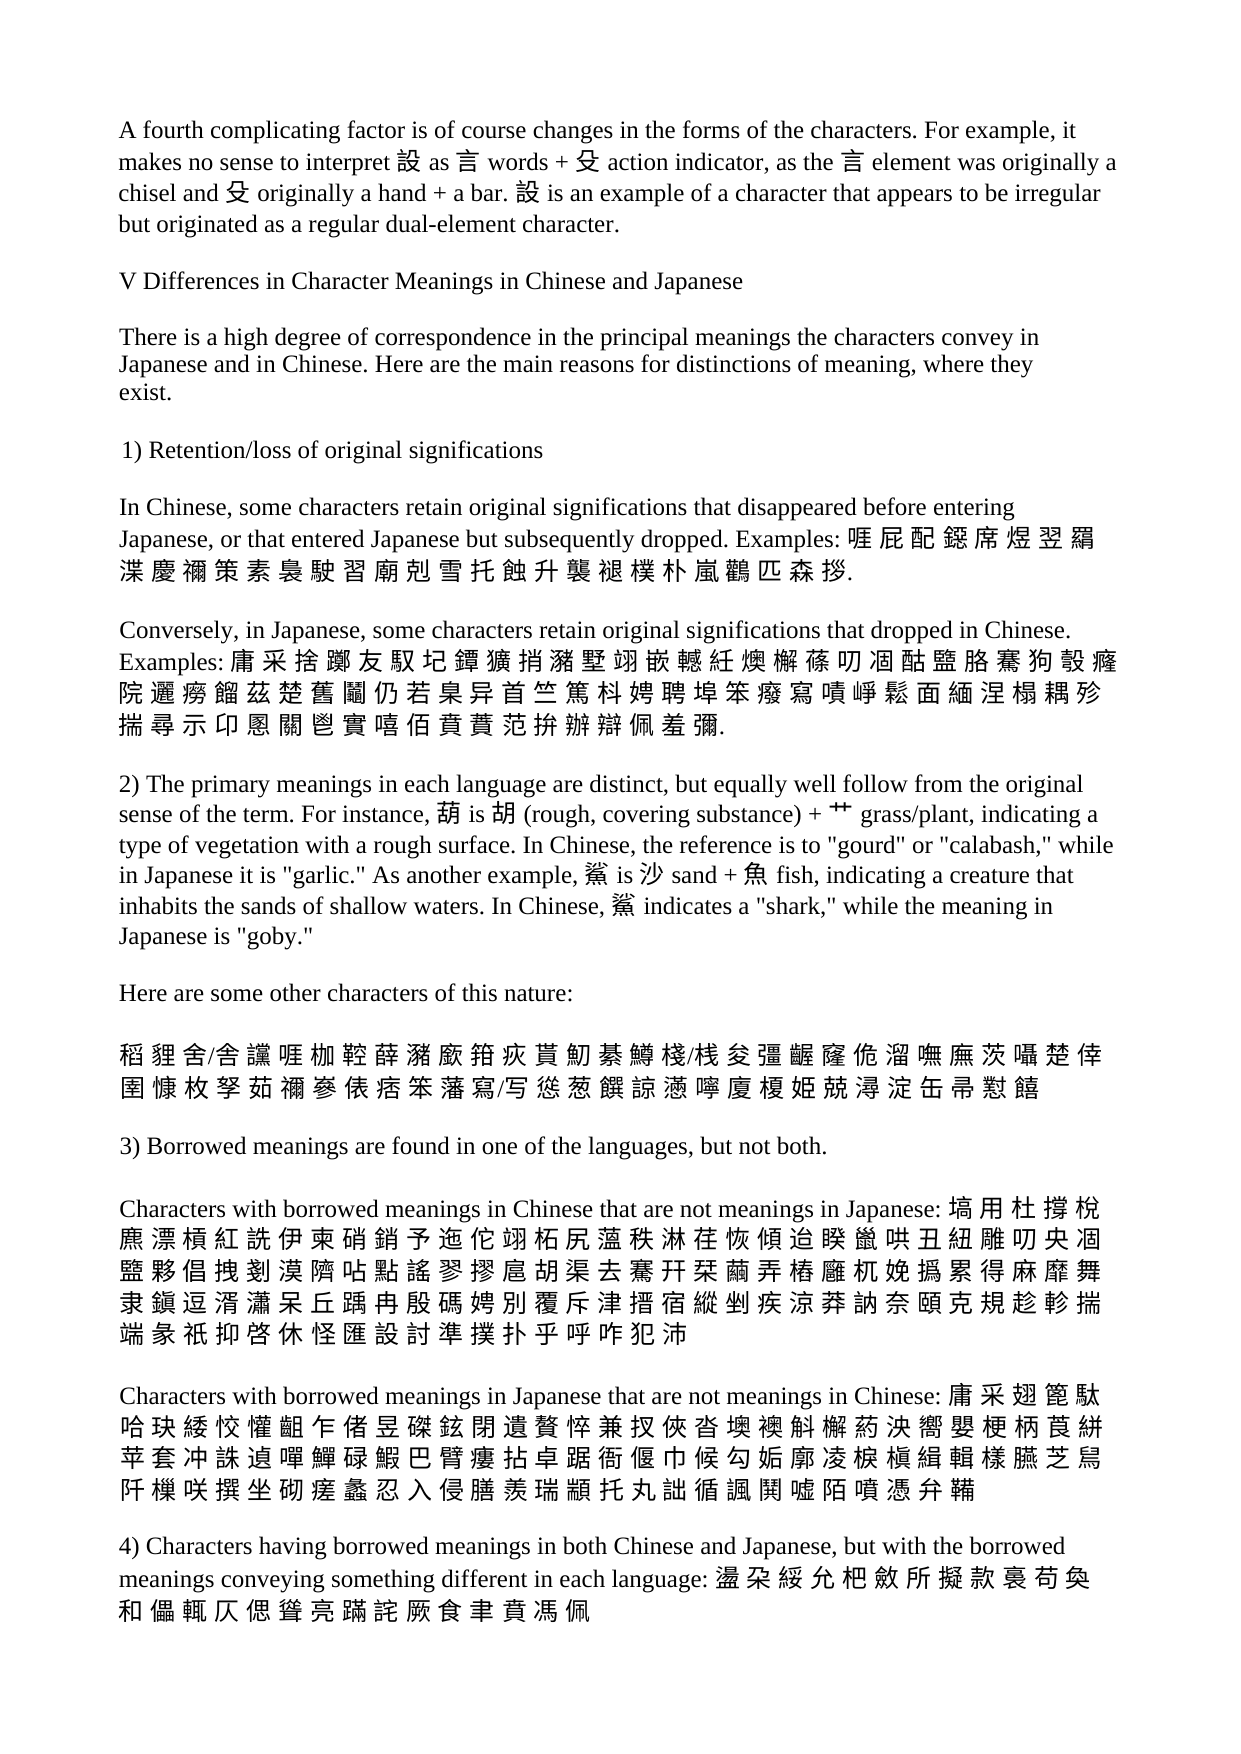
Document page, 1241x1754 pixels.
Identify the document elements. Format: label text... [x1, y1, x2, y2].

text Conversely, in Japanese, some characters retain original significations that dropped in Chinese. Examples: 庸 采 捨 躑 友 馭 圮 鐔 獷 捎 瀦 墅 翊 嵌 轗 紝 燠 檞 蓧 叨 凅 酤 盬 胳 騫 狗 彀 癃 院 邐 癆 餾 茲 楚 舊 鬮 仍 若 臬 异 首 竺 篤 枓 娉 聘 埠 笨 癈 寫 嘖 崢 鬆 面 緬 涅 榻 耦 殄 揣 尋 示 卬 慁 關 鬯 實 嘻 佰 賁 蕡 范 拚 辦 辯 佩 羞 彌. [119, 615, 1123, 740]
text V Differences in Character Meanings in Chinese and Japanese [118, 266, 1123, 295]
text 2) The primary meanings in each language are distinct, but equally well follow from the original sense of the term. For instance, 葫 is 胡 (rough, covering substance) + 艹 grass/plant, indicating a type of vegetation with a rough surface. In Chinese, the reference is to "gourd" or "calabash," while in Japanese it is "garlic." As another example, 鯊 is 沙 sand + 魚 fish, indicating a creature that inhabits the sands of shallow waters. In Chinese, 鯊 indicates a "shark," while the meaning in Japanese is "goby." [118, 769, 1114, 950]
text 1) Retention/loss of original significations [121, 435, 1123, 463]
text There is a high degree of correspondence in the principal meanings the characters convey in Japanese and in Chinese. Here are the main reasons for distinctions of meaning, where they exist. [119, 323, 1093, 405]
text 端 彖 祇 抑 啓 休 怪 匯 設 討 準 撲 扑 乎 呼 咋 犯 沛 [119, 1320, 1123, 1349]
text Here are some other characters of this nature: [119, 978, 1123, 1007]
text 4) Characters having borrowed meanings in both Chinese and Japanese, but with the borrowed meanings conveying something different in each language: 盪 朶 綏 允 杷 斂 所 擬 款 裛 苟 奐 和 儡 輒 仄 偲 聳 亮 蹣 詫 厥 食 聿 賁 馮 佩 [118, 1531, 1099, 1625]
text 3) Borrowed meanings are found in one of the languages, but not both. [119, 1131, 1123, 1160]
text Characters with borrowed meanings in Chinese that are not meanings in Japanese: 塙 用 杜 撐 梲 麃 漂 槓 紅 詵 伊 柬 硝 銷 予 迤 佗 翊 柘 尻 薀 秩 淋 荏 恢 傾 迨 睽 巤 哄 丑 紐 雕 叨 央 凅 盬 夥 倡 拽 剗 漠 隮 呫 點 謠 翏 摎 扈 胡 渠 去 騫 幵 栞 繭 弄 樁 廱 杌 娩 撝 累 得 麻 靡 舞 隶 鎭 逗 湑 瀟 呆 丘 踽 冉 殷 碼 娉 別 覆 斥 津 搢 宿 縱 剉 疾 涼 莽 訥 奈 頤 克 規 趁 軫 揣 [119, 1194, 1123, 1317]
text 稻 貍 舍/舎 讜 啀 枷 鞚 薛 瀦 廞 箝 疢 貰 魛 綦 鱒 棧/桟 夋 彊 齷 窿 佹 溜 嘸 廡 茨 囁 楚 倖 圉 慷 枚 孥 茹 禰 嵾 俵 痞 笨 藩 寫/写 慫 葱 饌 諒 懣 嚀 廈 榎 姫 兢 潯 淀 缶 帚 懟 饎 [119, 1041, 1121, 1102]
text A fourth complicating factor is of course changes in the forms of the characters. For example, it makes no sense to interpret 設 as 言 words + 殳 action indicator, as the 言 element was originally a chisel and 殳 originally a hand + a bar. 設 is an example of a character that appears to be irregular but originated as a regular dual-element character. [118, 116, 1119, 238]
text Characters with borrowed meanings in Japanese that are not meanings in Chinese: 庸 采 翅 篦 駄 哈 玦 緌 恔 懽 齟 乍 偖 昱 磔 鉉 閉 遺 贅 悴 兼 扠 俠 沓 墺 襖 斛 檞 葯 泱 嚮 嬰 梗 柄 莨 絣 苹 套 冲 誅 遉 嘽 鱓 碌 鰕 巴 臂 瘻 拈 卓 踞 衙 偃 巾 候 勾 姤 廓 凌 棙 槇 緝 輯 樣 臙 芝 舃 阡 樔 咲 撰 坐 砌 瘥 蠡 忍 入 侵 膳 羨 瑞 顓 托 丸 詘 循 諷 鬨 嘘 陌 噴 憑 弁 鞴 [119, 1381, 1123, 1504]
text In Chinese, some characters retain original significations that disappeared before entering Japanese, or that entered Japanese but subsequently dropped. Examples: 啀 屁 配 鐚 席 煜 翌 羂 渫 慶 禰 策 素 裊 駛 習 廟 剋 雪 托 蝕 升 襲 褪 樸 朴 嵐 鸛 匹 森 拶. [119, 492, 1116, 586]
